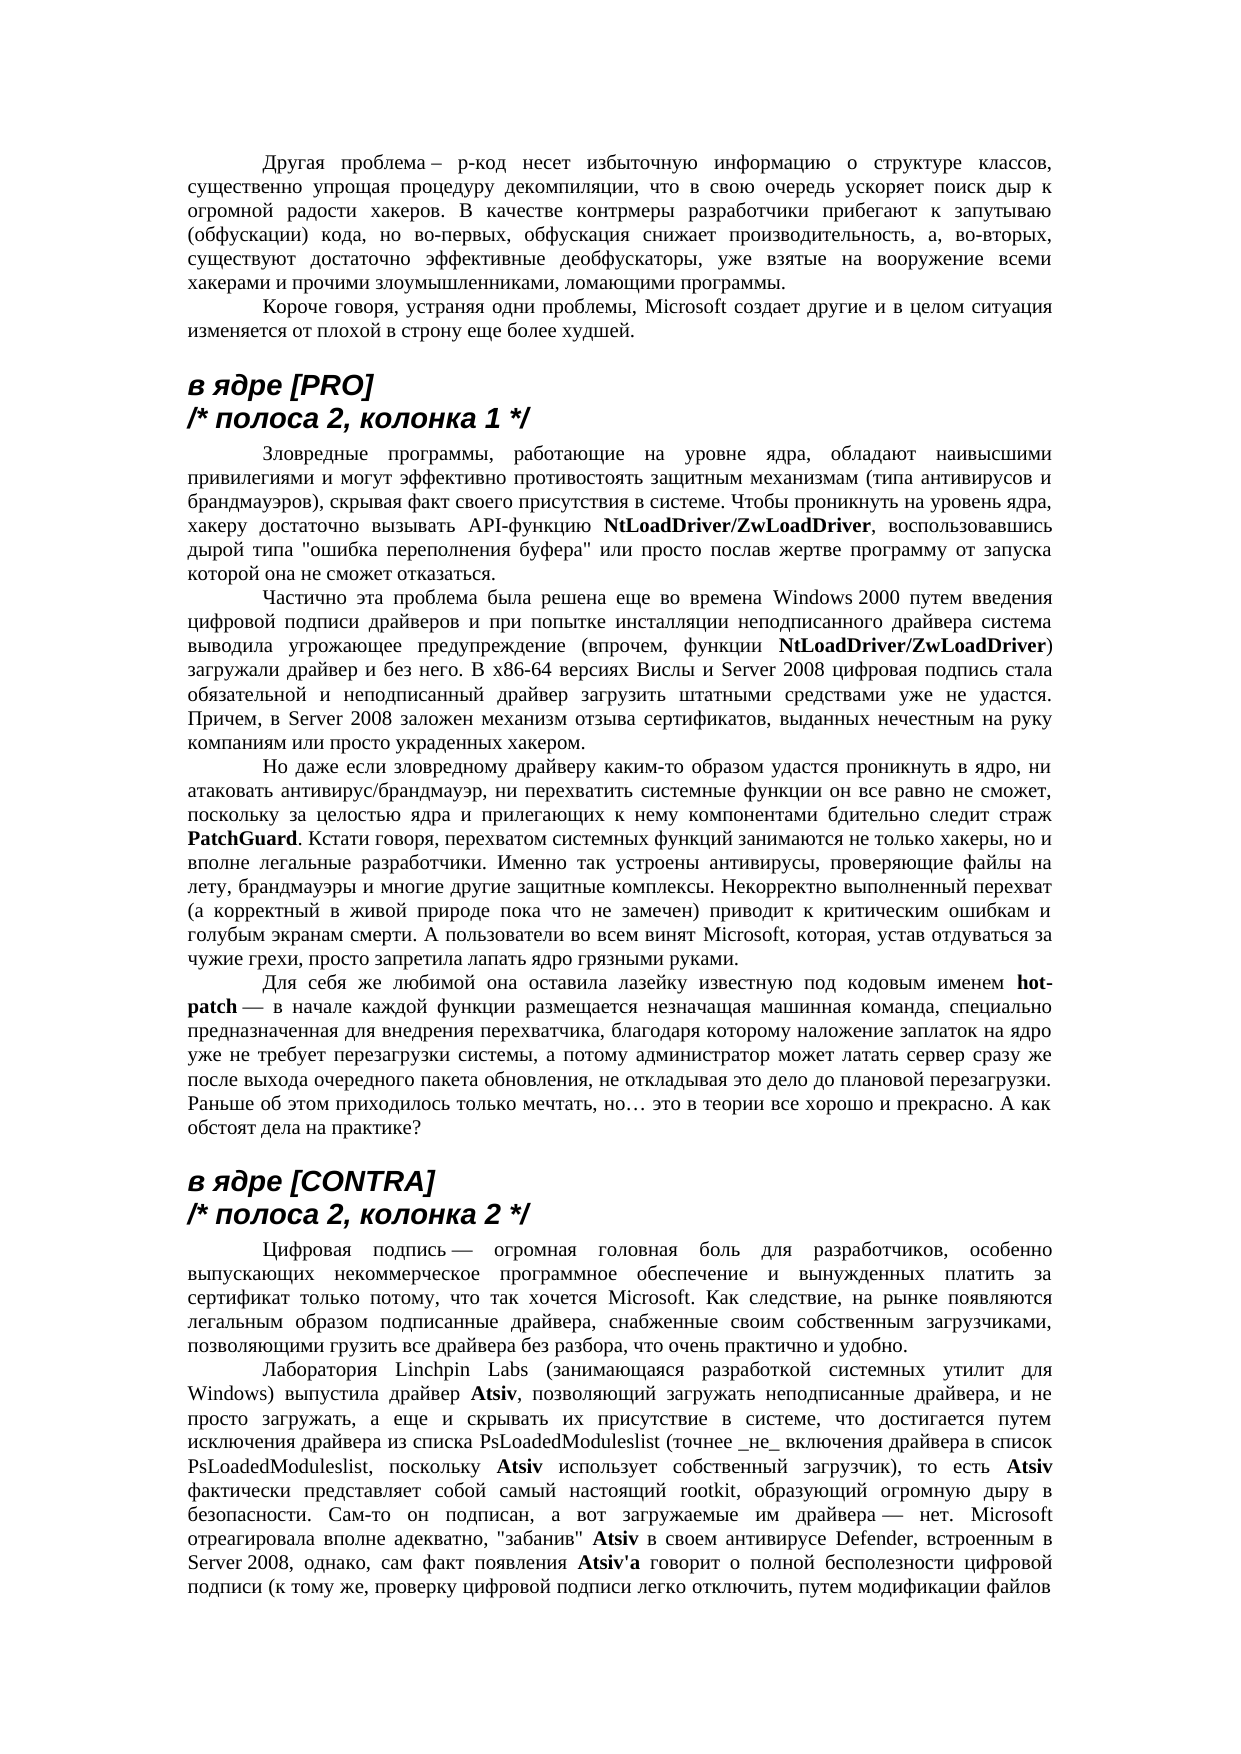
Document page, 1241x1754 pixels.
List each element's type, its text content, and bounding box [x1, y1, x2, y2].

text Короче говоря, устраняя одни проблемы, Microsoft создает другие и в целом ситуация изменяется от плохой в строну еще более худшей. [187, 294, 1053, 342]
text Другая проблема – p-код несет избыточную информацию о структуре классов, существенно упрощая процедуру декомпиляции, что в свою очередь ускоряет поиск дыр к огромной радости хакеров. В качестве контрмеры разработчики прибегают к запутываю (обфускации) кода, но во-первых, обфускация снижает производительность, а, во-вторых, существуют достаточно эффективные деобфускаторы, уже взятые на вооружение всеми хакерами и прочими злоумышленниками, ломающими программы. [187, 150, 1053, 294]
text Но даже если зловредному драйверу каким-то образом удастся проникнуть в ядро, ни атаковать антивирус/брандмауэр, ни перехватить системные функции он все равно не сможет, поскольку за целостью ядра и прилегающих к нему компонентами бдительно следит страж PatchGuard. Кстати говоря, перехватом системных функций занимаются не только хакеры, но и вполне легальные разработчики. Именно так устроены антивирусы, проверяющие файлы на лету, брандмауэры и многие другие защитные комплексы. Некорректно выполненный перехват (а корректный в живой природе пока что не замечен) приводит к критическим ошибкам и голубым экранам смерти. А пользователи во всем винят Microsoft, которая, устав отдуваться за чужие грехи, просто запретила лапать ядро грязными руками. [187, 754, 1053, 970]
subtitle в ядре [PRO] /* полоса 2, колонка 1 */ [187, 367, 1053, 434]
text Цифровая подпись — огромная головная боль для разработчиков, особенно выпускающих некоммерческое программное обеспечение и вынужденных платить за сертификат только потому, что так хочется Microsoft. Как следствие, на рынке появляются легальным образом подписанные драйвера, снабженные своим собственным загрузчиками, позволяющими грузить все драйвера без разбора, что очень практично и удобно. [187, 1237, 1053, 1357]
text Зловредные программы, работающие на уровне ядра, обладают наивысшими привилегиями и могут эффективно противостоять защитным механизмам (типа антивирусов и брандмауэров), скрывая факт своего присутствия в системе. Чтобы проникнуть на уровень ядра, хакеру достаточно вызывать API-функцию NtLoadDriver/ZwLoadDriver, воспользовавшись дырой типа "ошибка переполнения буфера" или просто послав жертве программу от запуска которой она не сможет отказаться. [187, 441, 1053, 585]
text Для себя же любимой она оставила лазейку известную под кодовым именем hot-patch — в начале каждой функции размещается незначащая машинная команда, специально предназначенная для внедрения перехватчика, благодаря которому наложение заплаток на ядро уже не требует перезагрузки системы, а потому администратор может латать сервер сразу же после выхода очередного пакета обновления, не откладывая это дело до плановой перезагрузки. Раньше об этом приходилось только мечтать, но… это в теории все хорошо и прекрасно. А как обстоят дела на практике? [187, 970, 1053, 1139]
text Лаборатория Linchpin Labs (занимающаяся разработкой системных утилит для Windows) выпустила драйвер Atsiv, позволяющий загружать неподписанные драйвера, и не просто загружать, а еще и скрывать их присутствие в системе, что достигается путем исключения драйвера из списка PsLoadedModuleslist (точнее _не_ включения драйвера в список PsLoadedModuleslist, поскольку Atsiv использует собственный загрузчик), то есть Atsiv фактически представляет собой самый настоящий rootkit, образующий огромную дыру в безопасности. Сам-то он подписан, а вот загружаемые им драйвера — нет. Microsoft отреагировала вполне адекватно, "забанив" Atsiv в своем антивирусе Defender, встроенным в Server 2008, однако, сам факт появления Atsiv'а говорит о полной бесполезности цифровой подписи (к тому же, проверку цифровой подписи легко отключить, путем модификации файлов [187, 1357, 1053, 1598]
text Частично эта проблема была решена еще во времена Windows 2000 путем введения цифровой подписи драйверов и при попытке инсталляции неподписанного драйвера система выводила угрожающее предупреждение (впрочем, функции NtLoadDriver/ZwLoadDriver) загружали драйвер и без него. В x86-64 версиях Вислы и Server 2008 цифровая подпись стала обязательной и неподписанный драйвер загрузить штатными средствами уже не удастся. Причем, в Server 2008 заложен механизм отзыва сертификатов, выданных нечестным на руку компаниям или просто украденных хакером. [187, 585, 1053, 754]
subtitle в ядре [CONTRA] /* полоса 2, колонка 2 */ [187, 1164, 1053, 1231]
